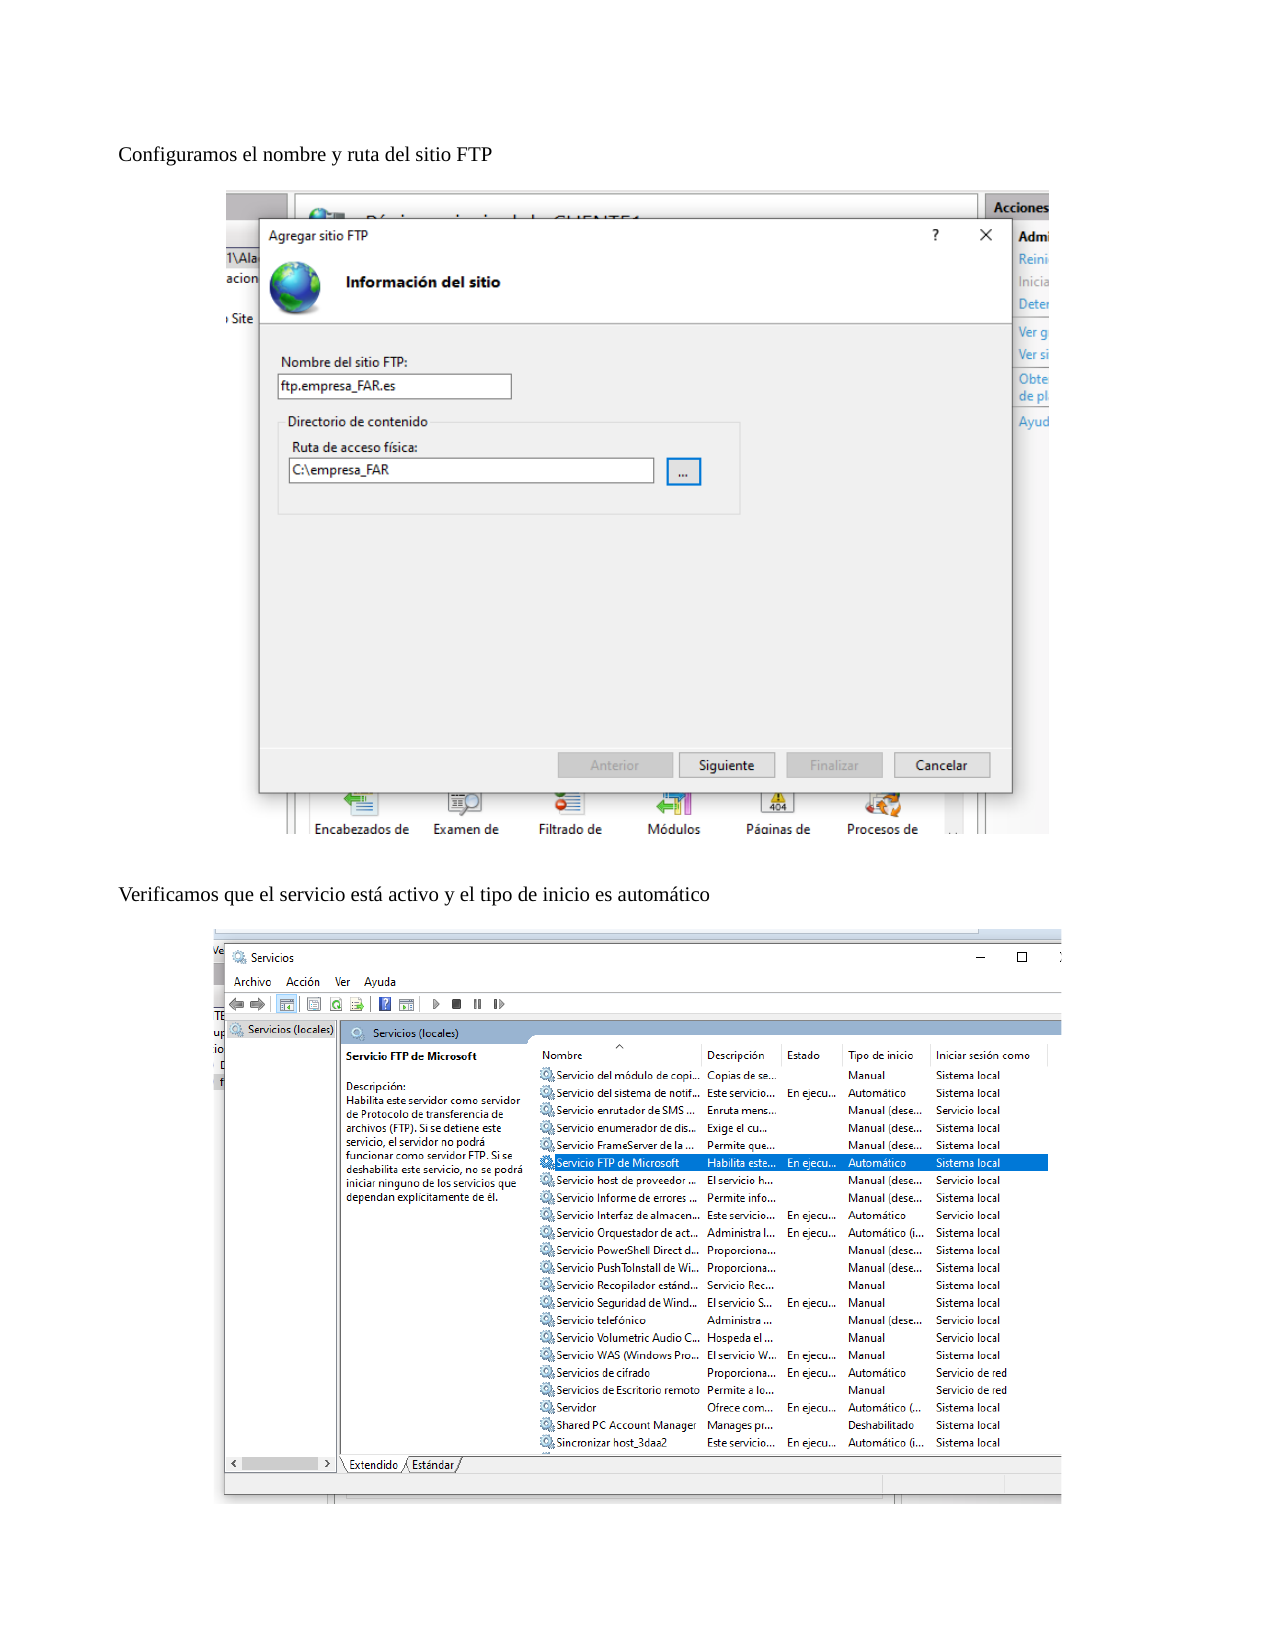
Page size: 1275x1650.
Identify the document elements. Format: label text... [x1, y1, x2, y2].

text Verificamos que el servicio está activo y el tipo de inicio es automático [118, 881, 1157, 906]
picture [226, 190, 1049, 834]
picture [213, 929, 1062, 1504]
text Configuramos el nombre y ruta del sitio FTP [118, 142, 1157, 166]
